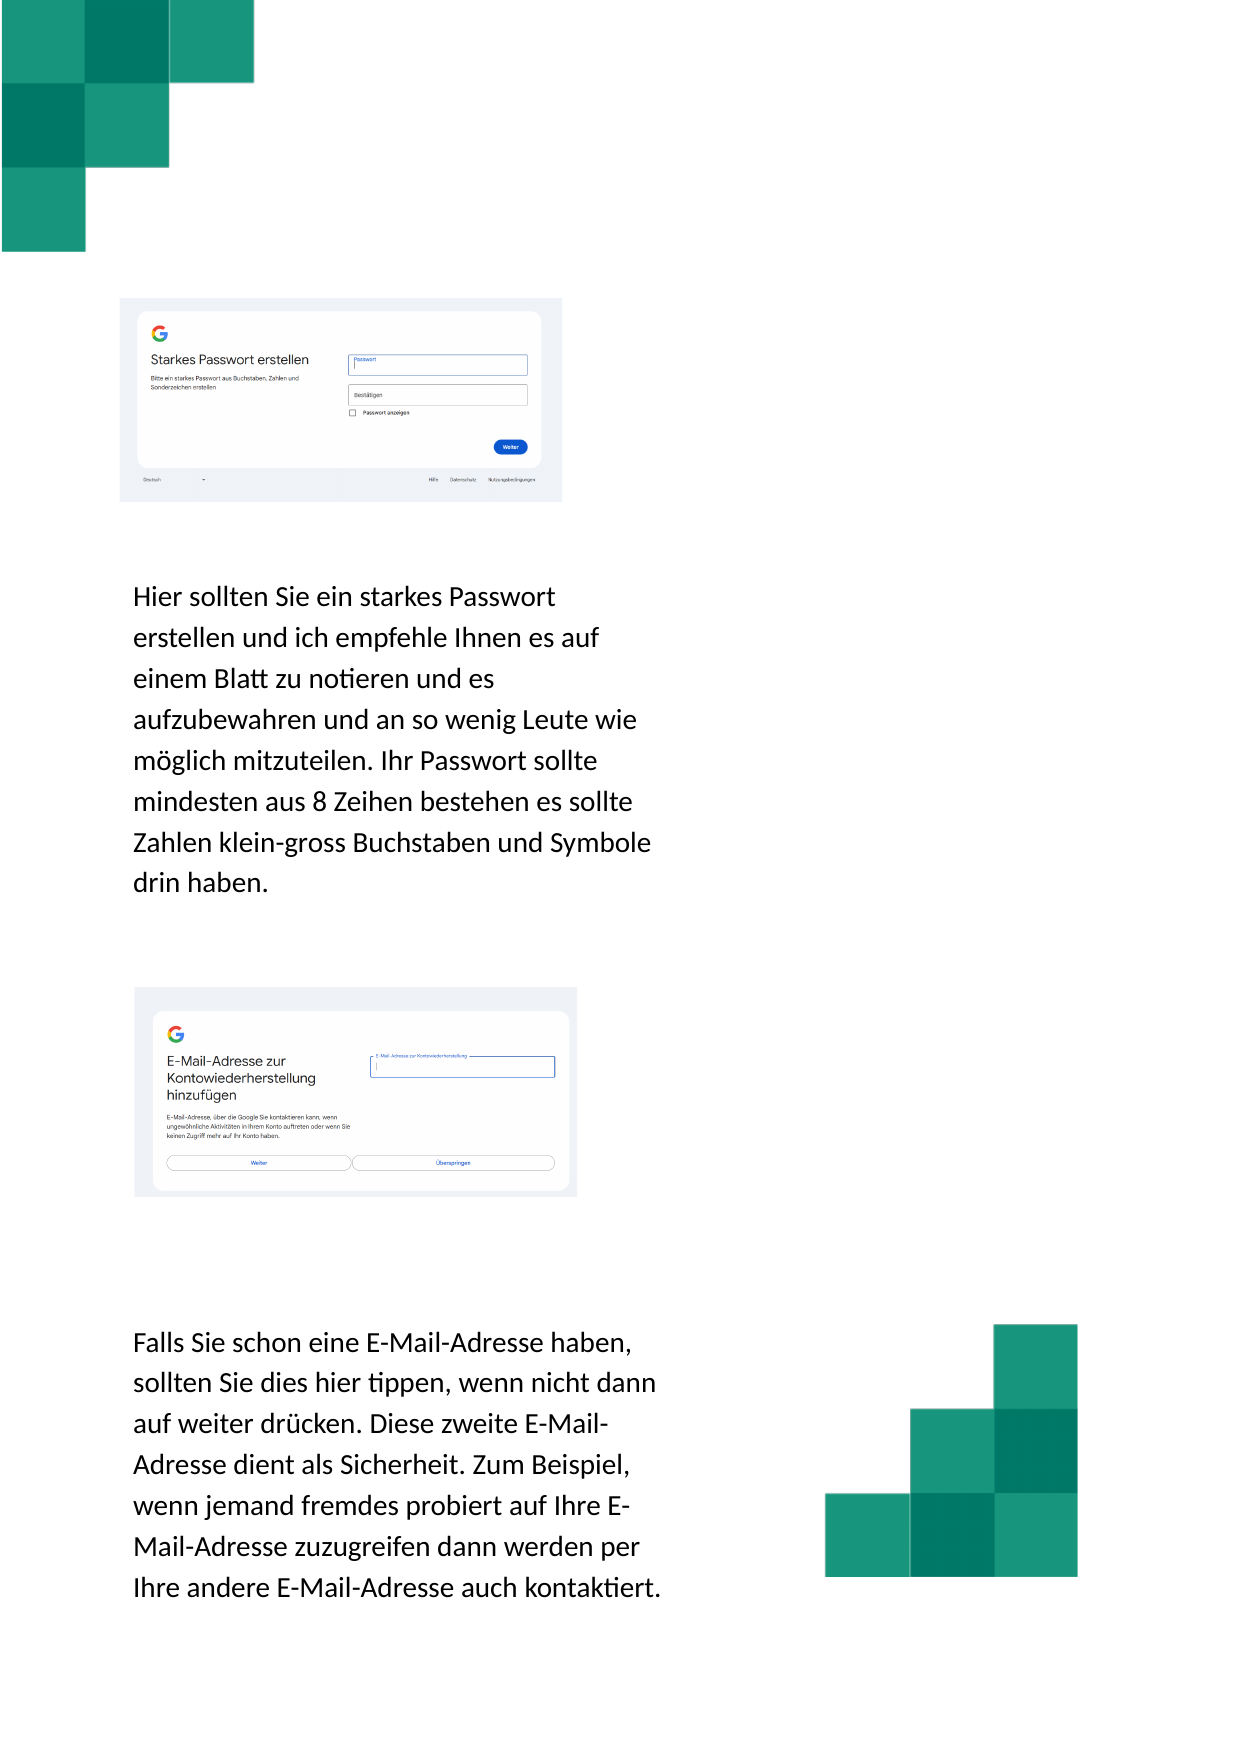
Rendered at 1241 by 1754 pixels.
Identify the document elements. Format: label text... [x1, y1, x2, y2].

text Falls Sie schon eine E-Mail-Adresse haben, sollten Sie dies hier tippen, wenn nicht dann auf weiter drücken. Diese zweite E-Mail-Adresse dient als Sicherheit. Zum Beispiel, wenn jemand fremdes probiert auf Ihre E-Mail-Adresse zuzugreifen dann werden per Ihre andere E-Mail-Adresse auch kontaktiert. [133, 1324, 664, 1605]
text Hier sollten Sie ein starkes Passwort erstellen und ich empfehle Ihnen es auf einem Blatt zu notieren und es aufzubewahren und an so wenig Leute wie möglich mitzuteilen. Ihr Passwort sollte mindesten aus 8 Zeihen bestehen es sollte Zahlen klein-gross Buchstaben und Symbole drin haben. [133, 578, 664, 900]
